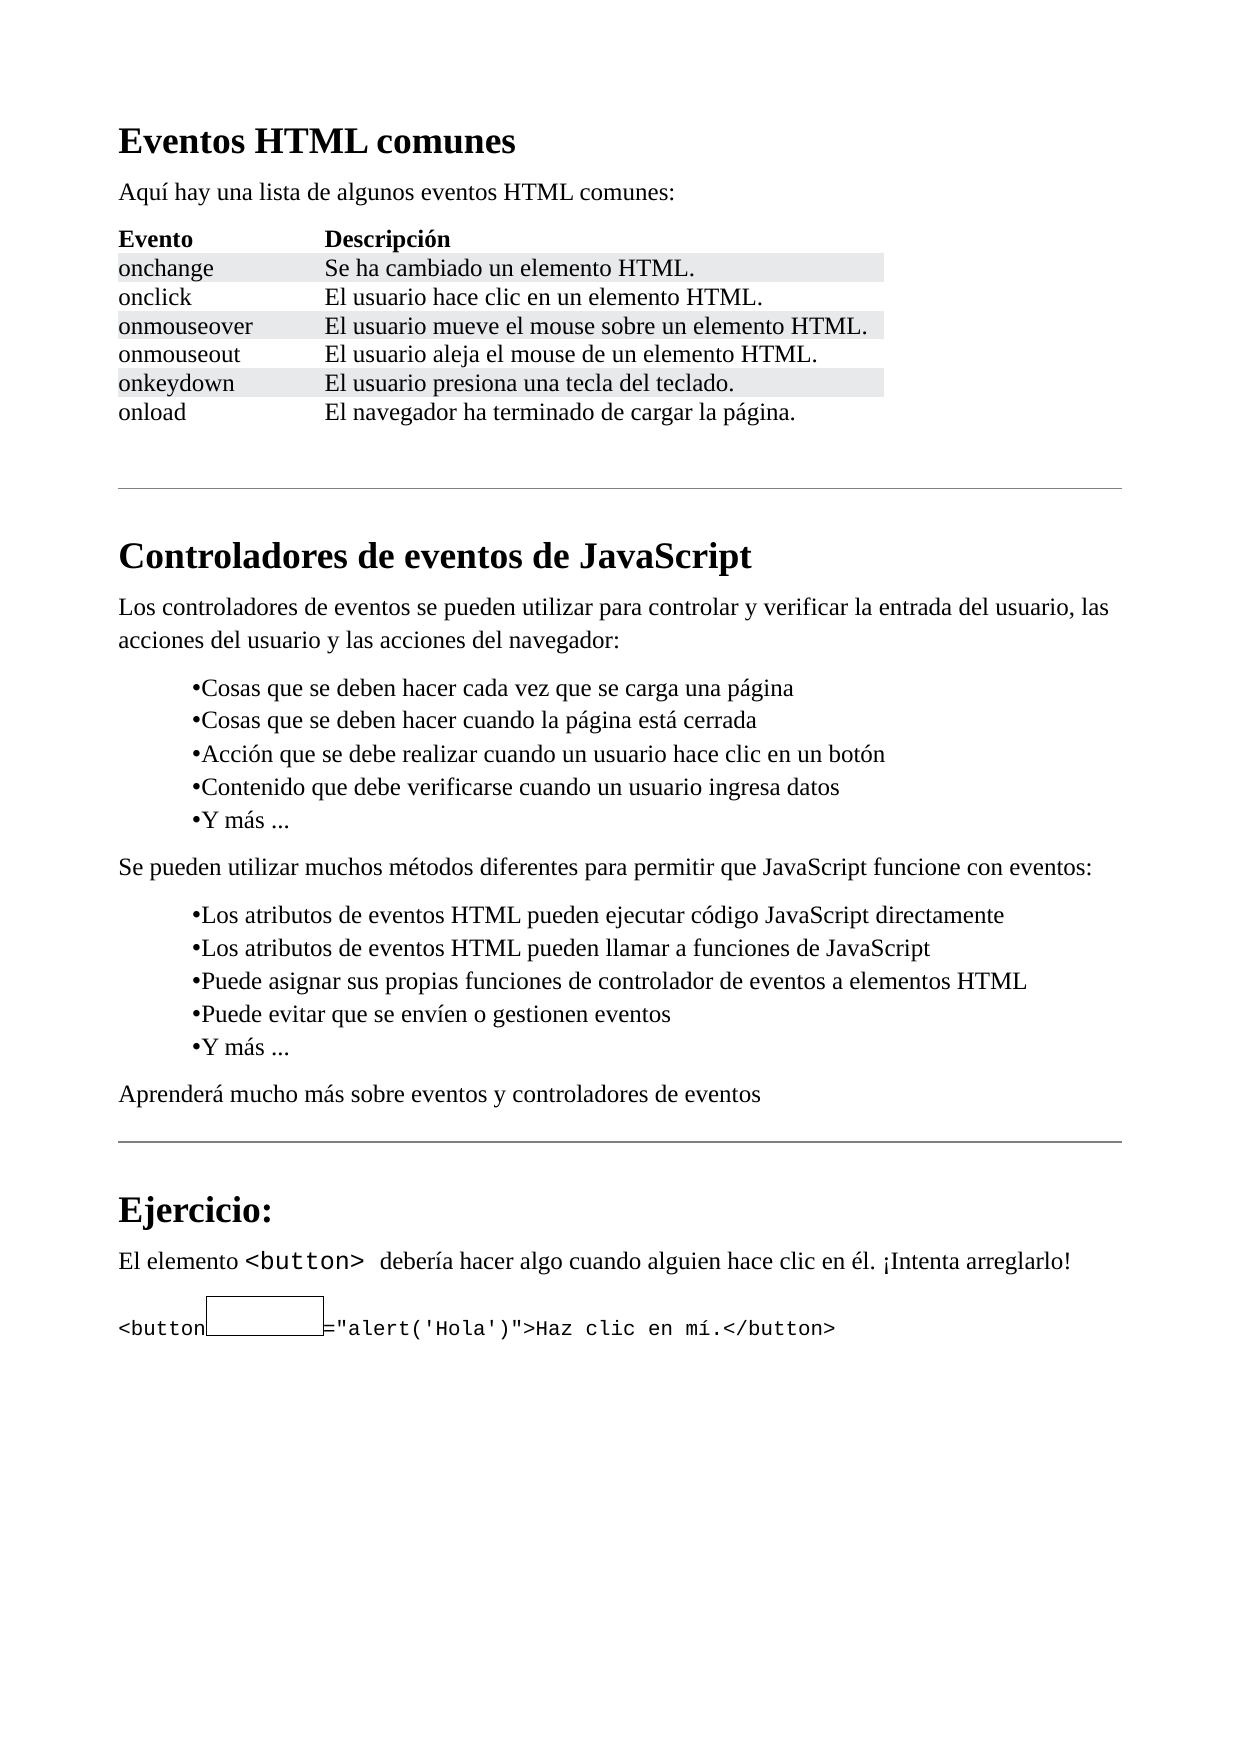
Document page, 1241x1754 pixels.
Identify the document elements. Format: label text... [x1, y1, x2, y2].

subtitle Controladores de eventos de JavaScript [118, 533, 1122, 576]
text Los controladores de eventos se pueden utilizar para controlar y verificar la entrada del usuario, las acciones del usuario y las acciones del navegador: [118, 592, 1122, 654]
table_cell El usuario hace clic en un elemento HTML. [324, 282, 884, 311]
list Los atributos de eventos HTML pueden ejecutar código JavaScript directamente [118, 900, 1122, 929]
table_cell Se ha cambiado un elemento HTML. [324, 253, 884, 282]
list Contenido que debe verificarse cuando un usuario ingresa datos [118, 772, 1122, 800]
list Y más ... [118, 1032, 1122, 1061]
list Los atributos de eventos HTML pueden llamar a funciones de JavaScript [118, 933, 1122, 962]
table_cell onmouseover [118, 311, 324, 339]
table_cell onchange [118, 253, 324, 282]
list Puede asignar sus propias funciones de controlador de eventos a elementos HTML [118, 966, 1122, 995]
list Y más ... [118, 805, 1122, 833]
text Aprenderá mucho más sobre eventos y controladores de eventos [118, 1079, 1122, 1108]
list Puede evitar que se envíen o gestionen eventos [118, 999, 1122, 1028]
table_cell onmouseout [118, 340, 324, 368]
table_cell El usuario mueve el mouse sobre un elemento HTML. [324, 311, 884, 339]
list Cosas que se deben hacer cuando la página está cerrada [118, 706, 1122, 734]
table_cell onload [118, 397, 324, 426]
table_cell onclick [118, 282, 324, 311]
list Cosas que se deben hacer cada vez que se carga una página [118, 673, 1122, 701]
table_cell El navegador ha terminado de cargar la página. [324, 397, 884, 426]
table_cell onkeydown [118, 368, 324, 397]
table_header Evento [118, 225, 324, 253]
text El elemento <button> debería hacer algo cuando alguien hace clic en él. ¡Intenta arreglarlo! [118, 1246, 1122, 1277]
subtitle Ejercicio: [118, 1187, 1122, 1230]
table_cell El usuario aleja el mouse de un elemento HTML. [324, 340, 884, 368]
text <button="alert('Hola')">Haz clic en mí.</button> [118, 1296, 1122, 1341]
table_cell El usuario presiona una tecla del teclado. [324, 368, 884, 397]
subtitle Eventos HTML comunes [118, 118, 1122, 161]
text Se pueden utilizar muchos métodos diferentes para permitir que JavaScript funcione con eventos: [118, 852, 1122, 881]
text Aquí hay una lista de algunos eventos HTML comunes: [118, 177, 1122, 206]
table_header Descripción [324, 225, 884, 253]
list Acción que se debe realizar cuando un usuario hace clic en un botón [118, 739, 1122, 767]
